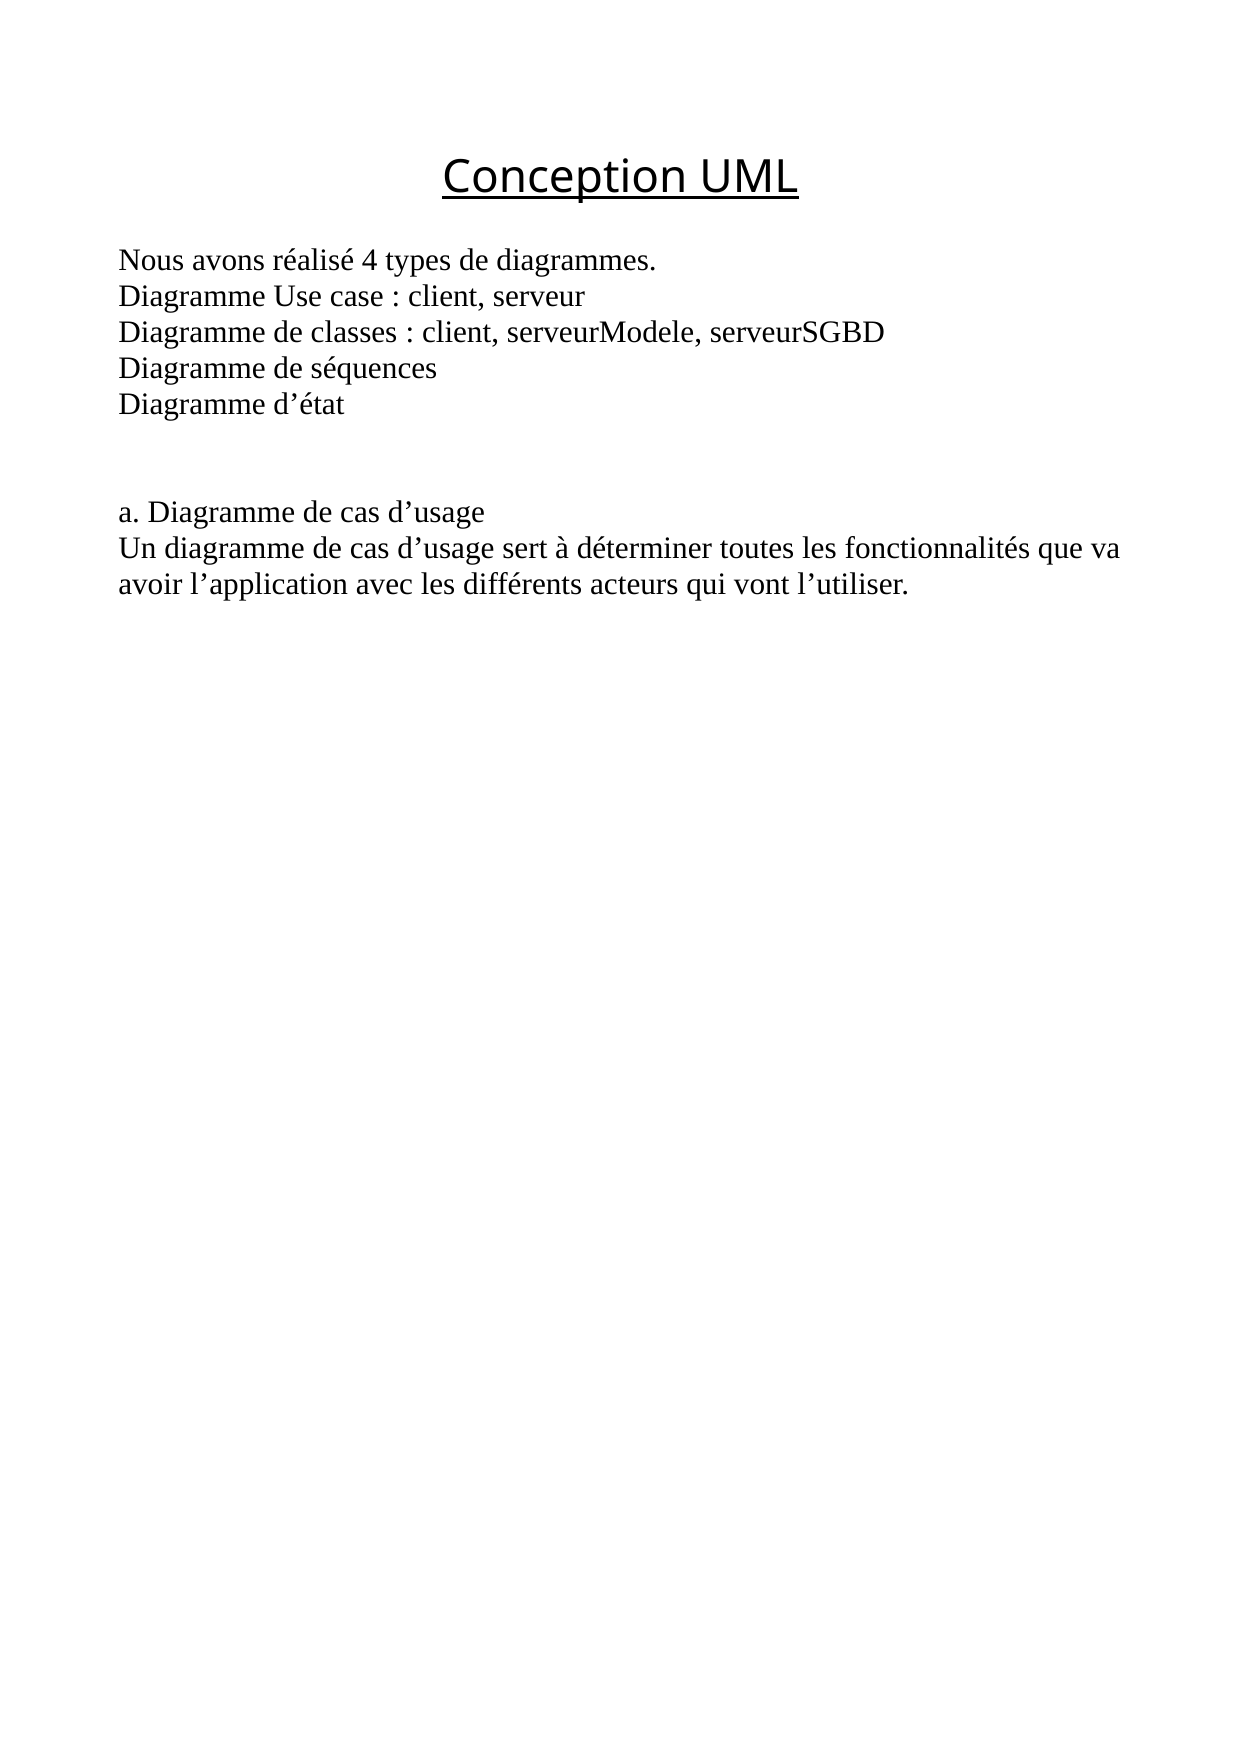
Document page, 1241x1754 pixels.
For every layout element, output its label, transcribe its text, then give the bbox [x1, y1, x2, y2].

subtitle Conception UML [118, 143, 1122, 206]
text Diagramme de séquences [118, 349, 1122, 385]
text Diagramme Use case : client, serveur [118, 277, 1122, 313]
text Un diagramme de cas d’usage sert à déterminer toutes les fonctionnalités que va avoir l’application avec les différents acteurs qui vont l’utiliser. [118, 529, 1122, 601]
text Diagramme de classes : client, serveurModele, serveurSGBD [118, 313, 1122, 349]
text Nous avons réalisé 4 types de diagrammes. [118, 241, 1122, 277]
text Diagramme d’état [118, 385, 1122, 421]
text a. Diagramme de cas d’usage [118, 493, 1122, 529]
